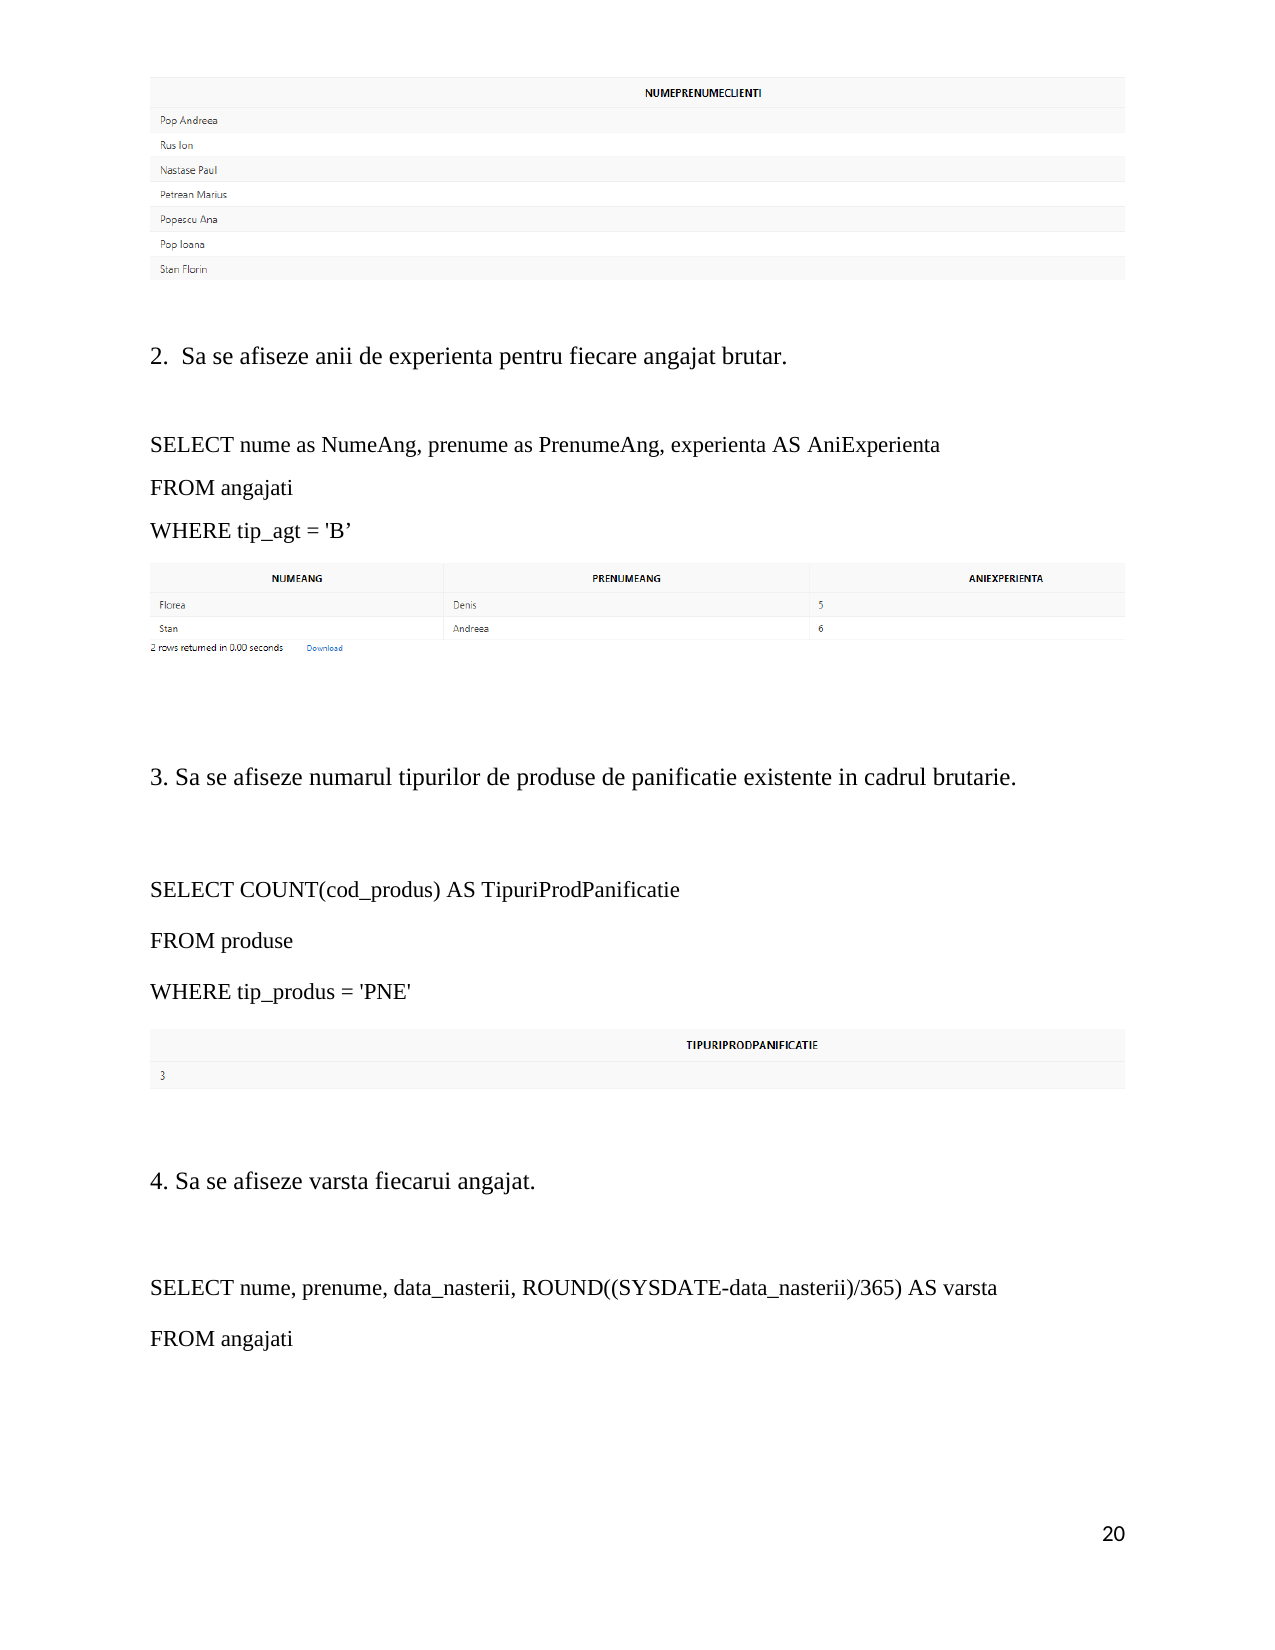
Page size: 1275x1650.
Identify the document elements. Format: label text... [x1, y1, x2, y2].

list FROM produse [150, 927, 1125, 953]
text WHERE tip_agt = 'B’ [150, 517, 1125, 543]
text 2. Sa se afiseze anii de experienta pentru fiecare angajat brutar. [150, 341, 1125, 369]
list 3. Sa se afiseze numarul tipurilor de produse de panificatie existente in cadrul brutarie. [150, 762, 1125, 791]
list FROM angajati [150, 1325, 1125, 1351]
list SELECT nume, prenume, data_nasterii, ROUND((SYSDATE-data_nasterii)/365) AS varsta [150, 1274, 1125, 1300]
text FROM angajati [150, 474, 1125, 500]
list WHERE tip_produs = 'PNE' [150, 978, 1125, 1004]
list 4. Sa se afiseze varsta fiecarui angajat. [150, 1166, 1125, 1195]
list SELECT COUNT(cod_produs) AS TipuriProdPanificatie [150, 876, 1125, 902]
text SELECT nume as NumeAng, prenume as PrenumeAng, experienta AS AniExperienta [150, 431, 1125, 457]
